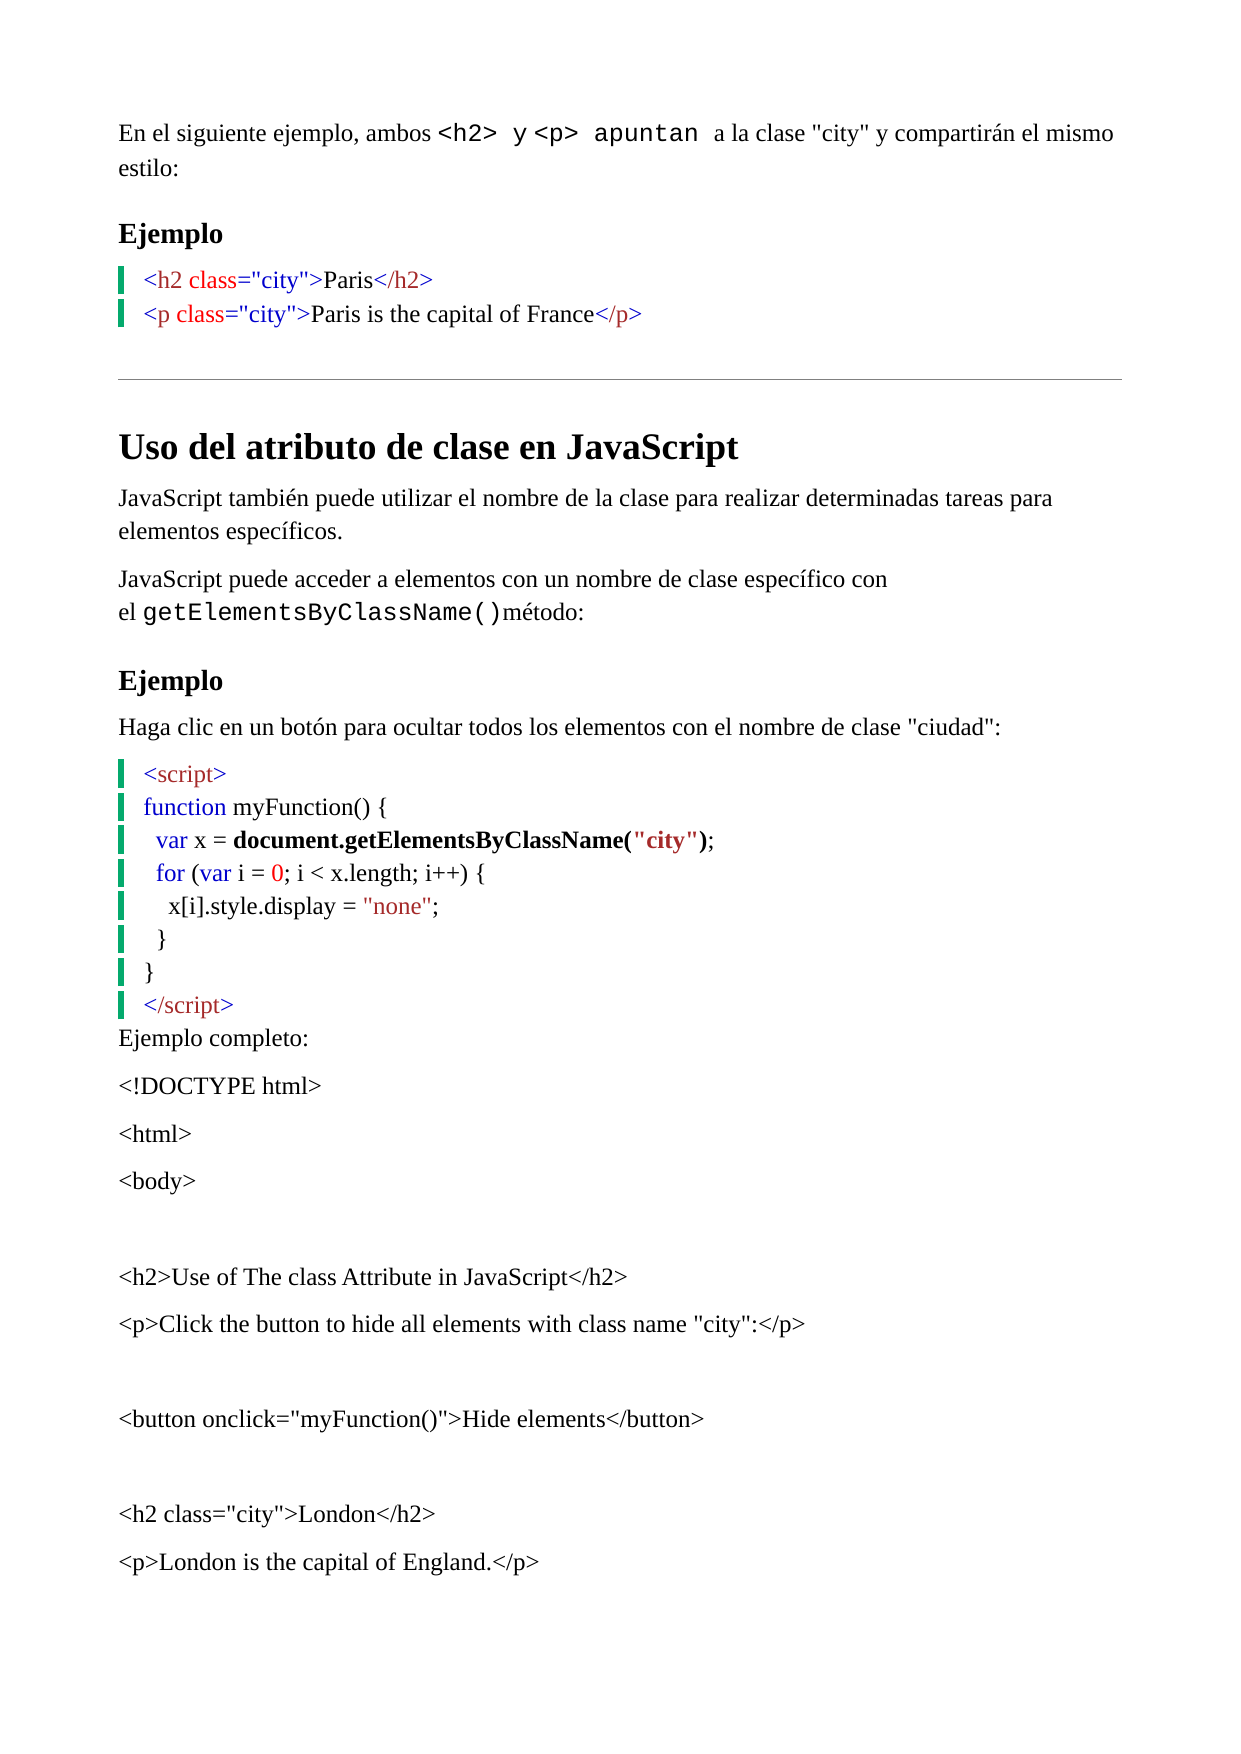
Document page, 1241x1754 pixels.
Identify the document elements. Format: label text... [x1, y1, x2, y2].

text <body> [118, 1166, 1122, 1195]
text JavaScript puede acceder a elementos con un nombre de clase específico con el getElementsByClassName()método: [118, 564, 1122, 628]
subtitle Uso del atributo de clase en JavaScript [118, 424, 1122, 468]
subtitle Ejemplo [118, 216, 1122, 250]
subtitle Ejemplo [118, 663, 1122, 696]
text <p>Click the button to hide all elements with class name "city":</p> [118, 1309, 1122, 1338]
text <h2 class="city">Paris</h2> <p class="city">Paris is the capital of France</p> [118, 266, 1122, 327]
text <h2 class="city">London</h2> [118, 1499, 1122, 1528]
text <script> function myFunction() { var x = document.getElementsByClassName("city"); for (var i = 0; i < x.length; i++) { x[i].style.display = "none"; } } </script> [118, 759, 1122, 1019]
text En el siguiente ejemplo, ambos <h2> y <p> apuntan a la clase "city" y compartirán el mismo estilo: [118, 118, 1122, 182]
text JavaScript también puede utilizar el nombre de la clase para realizar determinadas tareas para elementos específicos. [118, 483, 1122, 545]
text Haga clic en un botón para ocultar todos los elementos con el nombre de clase "ciudad": [118, 712, 1122, 741]
text <html> [118, 1119, 1122, 1147]
text <button onclick="myFunction()">Hide elements</button> [118, 1404, 1122, 1433]
text <h2>Use of The class Attribute in JavaScript</h2> [118, 1262, 1122, 1290]
text <!DOCTYPE html> [118, 1071, 1122, 1100]
text <p>London is the capital of England.</p> [118, 1547, 1122, 1576]
text Ejemplo completo: [118, 1023, 1122, 1052]
